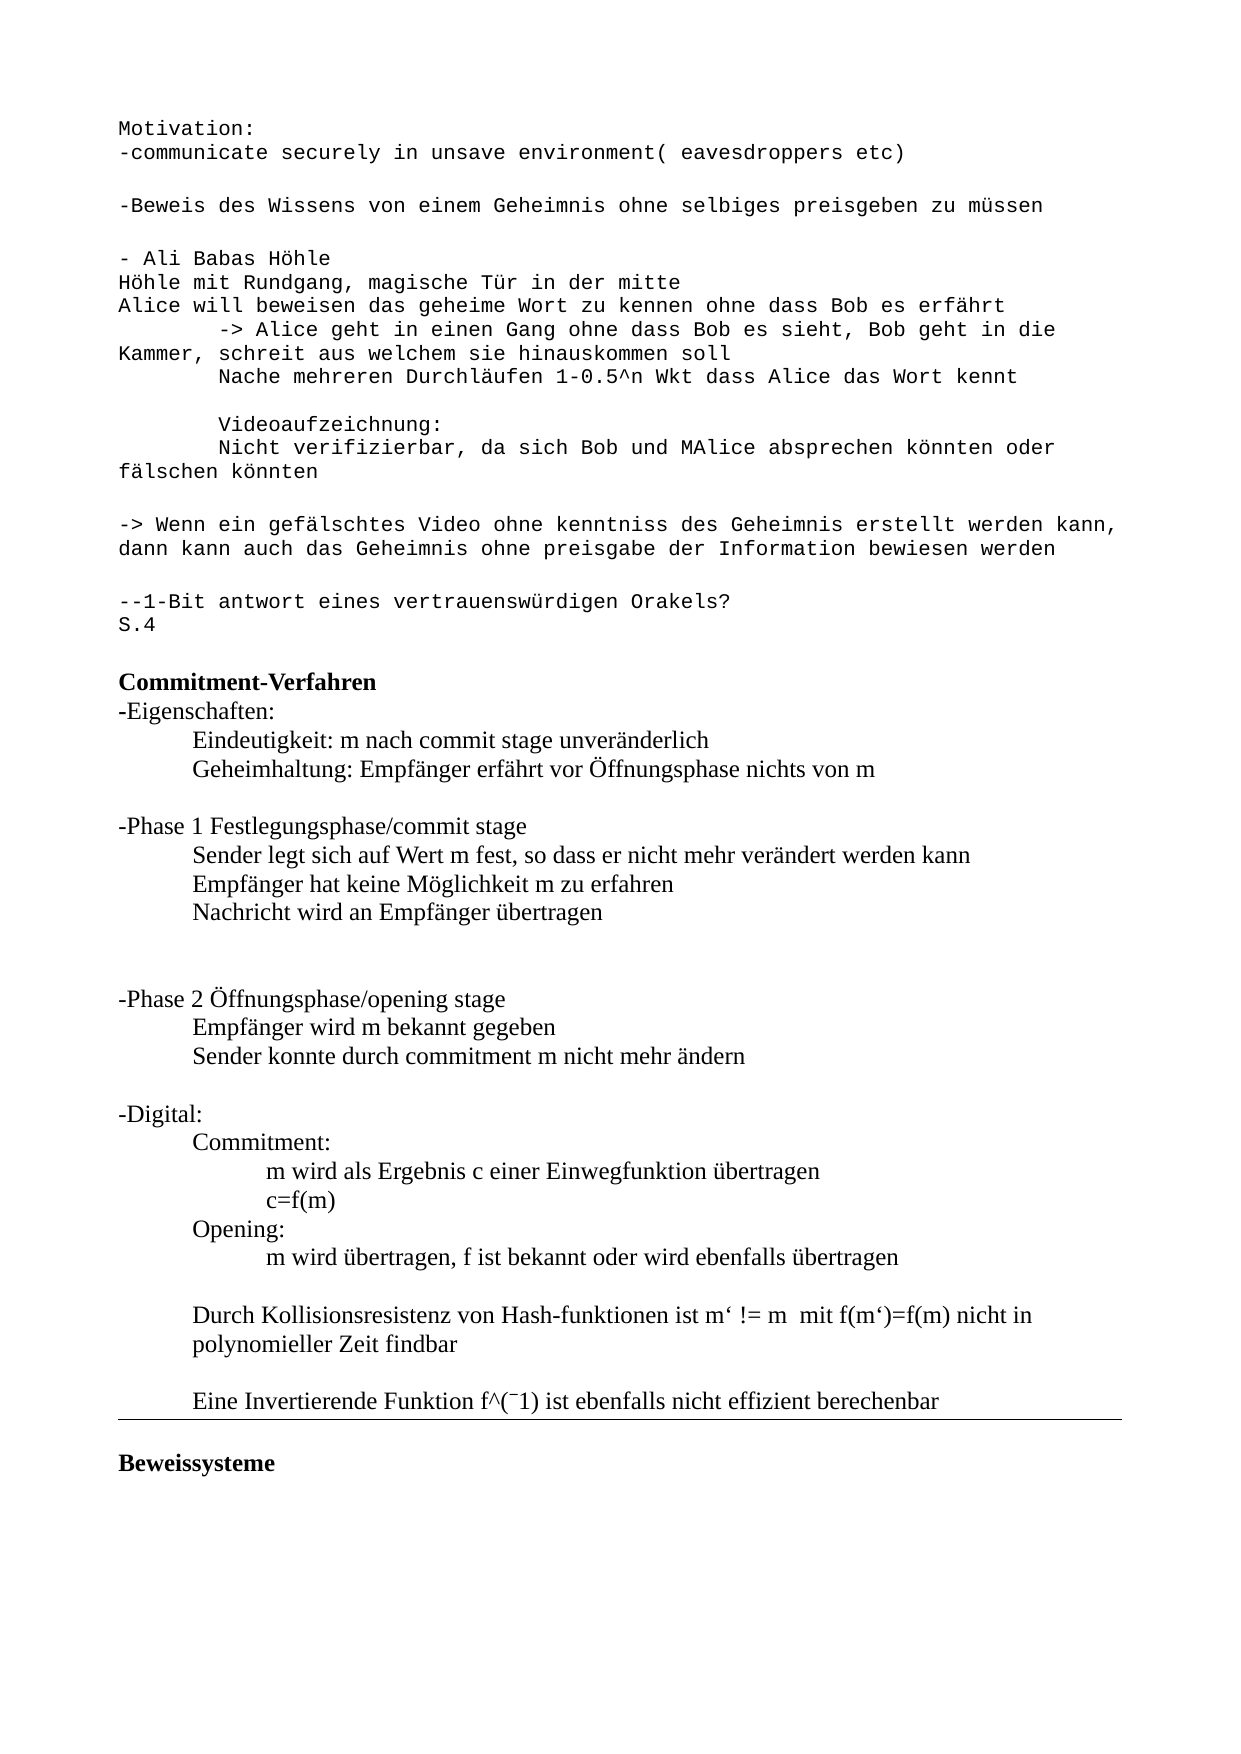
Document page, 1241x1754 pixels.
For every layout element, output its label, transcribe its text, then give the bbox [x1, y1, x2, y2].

text -> Wenn ein gefälschtes Video ohne kenntniss des Geheimnis erstellt werden kann, dann kann auch das Geheimnis ohne preisgabe der Information bewiesen werden [118, 514, 1122, 561]
text Commitment: [118, 1127, 1122, 1156]
text -Digital: [118, 1099, 1122, 1127]
text Beweissysteme [118, 1448, 1122, 1477]
text Nache mehreren Durchläufen 1-0.5^n Wkt dass Alice das Wort kennt [118, 366, 1122, 390]
text Motivation: [118, 118, 1122, 142]
text Empfänger wird m bekannt gegeben [118, 1012, 1122, 1041]
text m wird übertragen, f ist bekannt oder wird ebenfalls übertragen [118, 1242, 1122, 1271]
text Commitment-Verfahren [118, 667, 1122, 696]
text S.4 [118, 614, 1122, 638]
text Opening: [118, 1214, 1122, 1242]
text Nachricht wird an Empfänger übertragen [118, 897, 1122, 926]
text -Beweis des Wissens von einem Geheimnis ohne selbiges preisgeben zu müssen [118, 195, 1122, 218]
text -Phase 1 Festlegungsphase/commit stage [118, 811, 1122, 840]
text Sender legt sich auf Wert m fest, so dass er nicht mehr verändert werden kann [118, 840, 1122, 869]
text Empfänger hat keine Möglichkeit m zu erfahren [118, 869, 1122, 897]
text -Eigenschaften: [118, 696, 1122, 725]
text c=f(m) [118, 1185, 1122, 1214]
text -Phase 2 Öffnungsphase/opening stage [118, 984, 1122, 1012]
text Sender konnte durch commitment m nicht mehr ändern [118, 1041, 1122, 1070]
text Videoaufzeichnung: [118, 413, 1122, 437]
text Eine Invertierende Funktion f^(⁻1) ist ebenfalls nicht effizient berechenbar [118, 1386, 1122, 1419]
text m wird als Ergebnis c einer Einwegfunktion übertragen [118, 1156, 1122, 1185]
text -communicate securely in unsave environment( eavesdroppers etc) [118, 142, 1122, 165]
text Durch Kollisionsresistenz von Hash-funktionen ist m‘ != m mit f(m‘)=f(m) nicht in polynomieller Zeit findbar [118, 1300, 1122, 1357]
text Alice will beweisen das geheime Wort zu kennen ohne dass Bob es erfährt [118, 295, 1122, 319]
text -> Alice geht in einen Gang ohne dass Bob es sieht, Bob geht in die Kammer, schreit aus welchem sie hinauskommen soll [118, 319, 1122, 366]
text Geheimhaltung: Empfänger erfährt vor Öffnungsphase nichts von m [118, 754, 1122, 782]
text - Ali Babas Höhle [118, 248, 1122, 272]
text Nicht verifizierbar, da sich Bob und MAlice absprechen könnten oder fälschen könnten [118, 437, 1122, 484]
text Höhle mit Rundgang, magische Tür in der mitte [118, 272, 1122, 295]
text Eindeutigkeit: m nach commit stage unveränderlich [118, 725, 1122, 754]
text --1-Bit antwort eines vertrauenswürdigen Orakels? [118, 591, 1122, 614]
